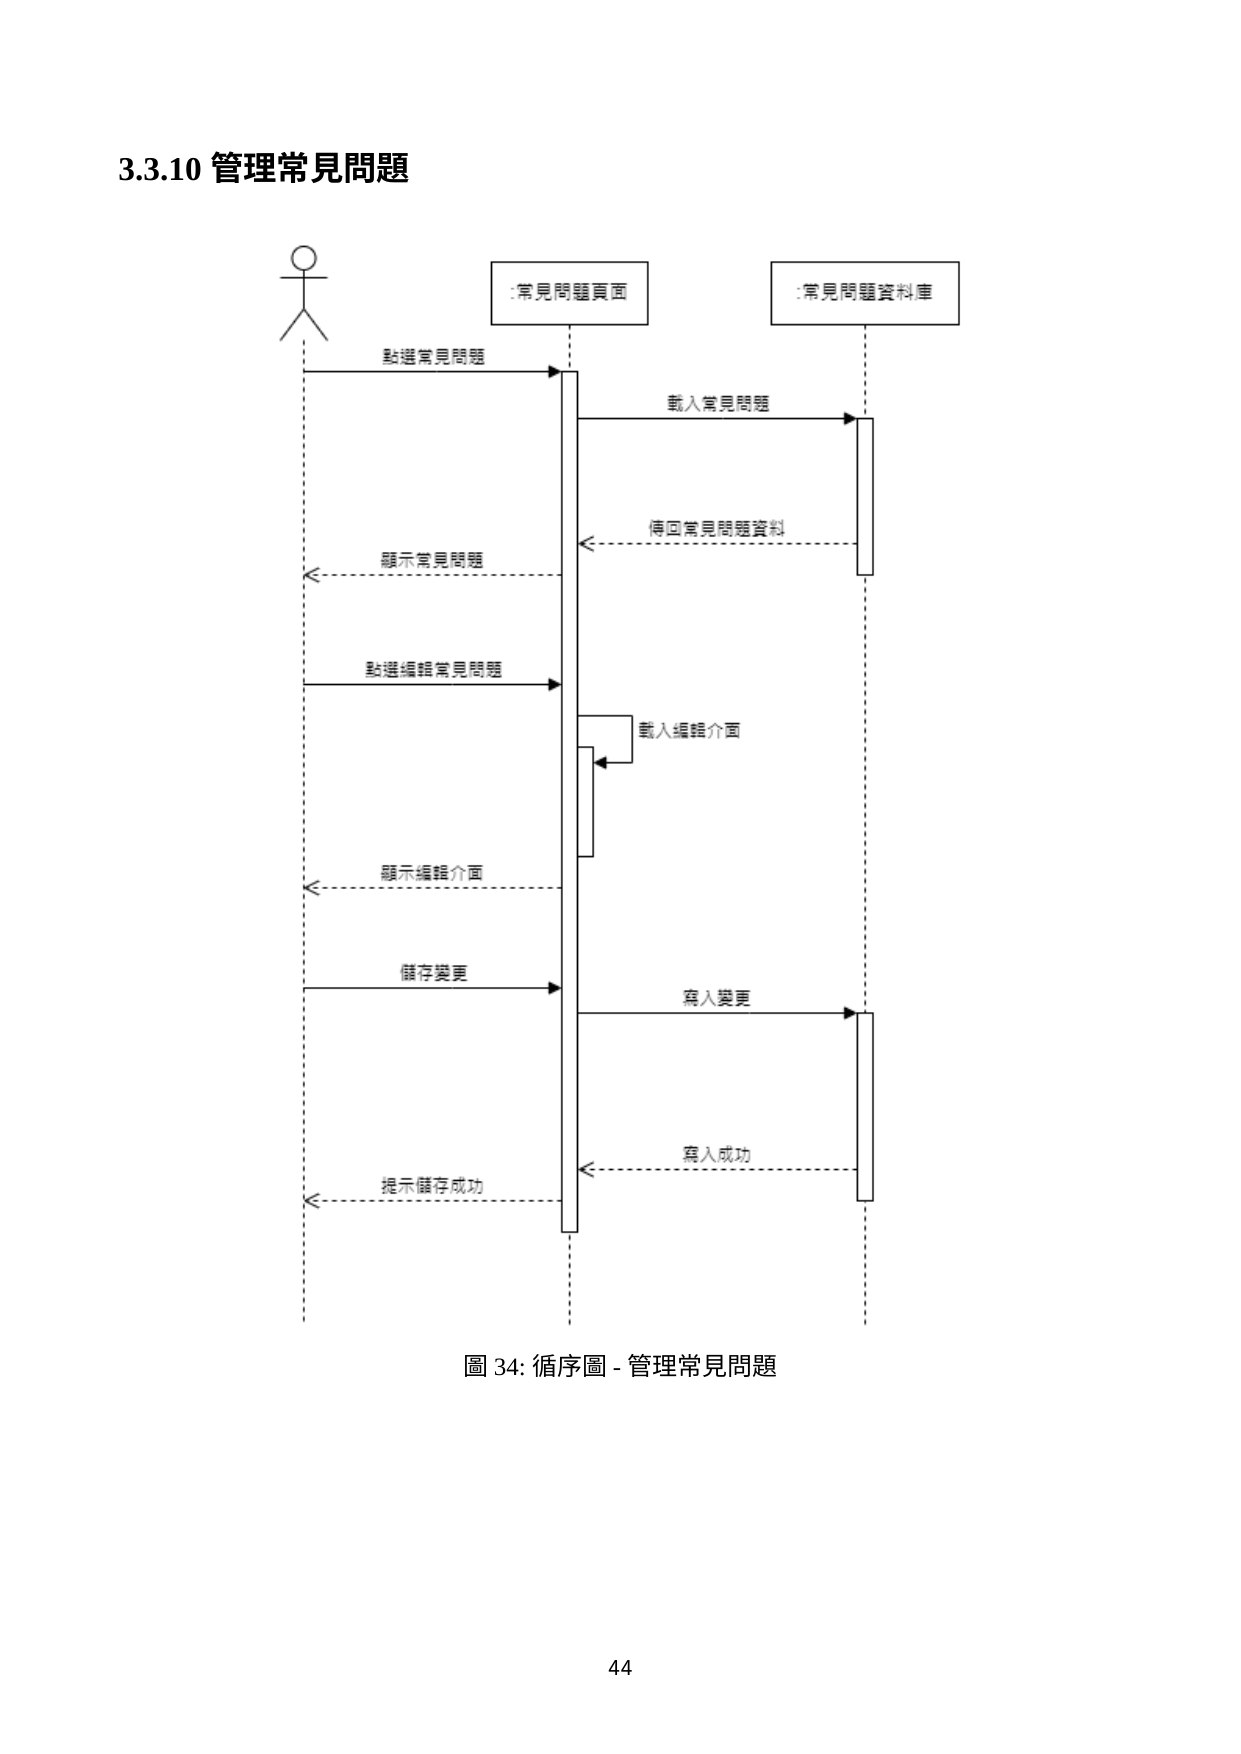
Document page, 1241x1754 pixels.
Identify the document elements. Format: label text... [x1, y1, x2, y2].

subtitle 3.3.10 管理常見問題 [118, 142, 1122, 190]
text 圖 34: 循序圖 - 管理常見問題 [269, 1338, 971, 1382]
picture [269, 235, 971, 1338]
